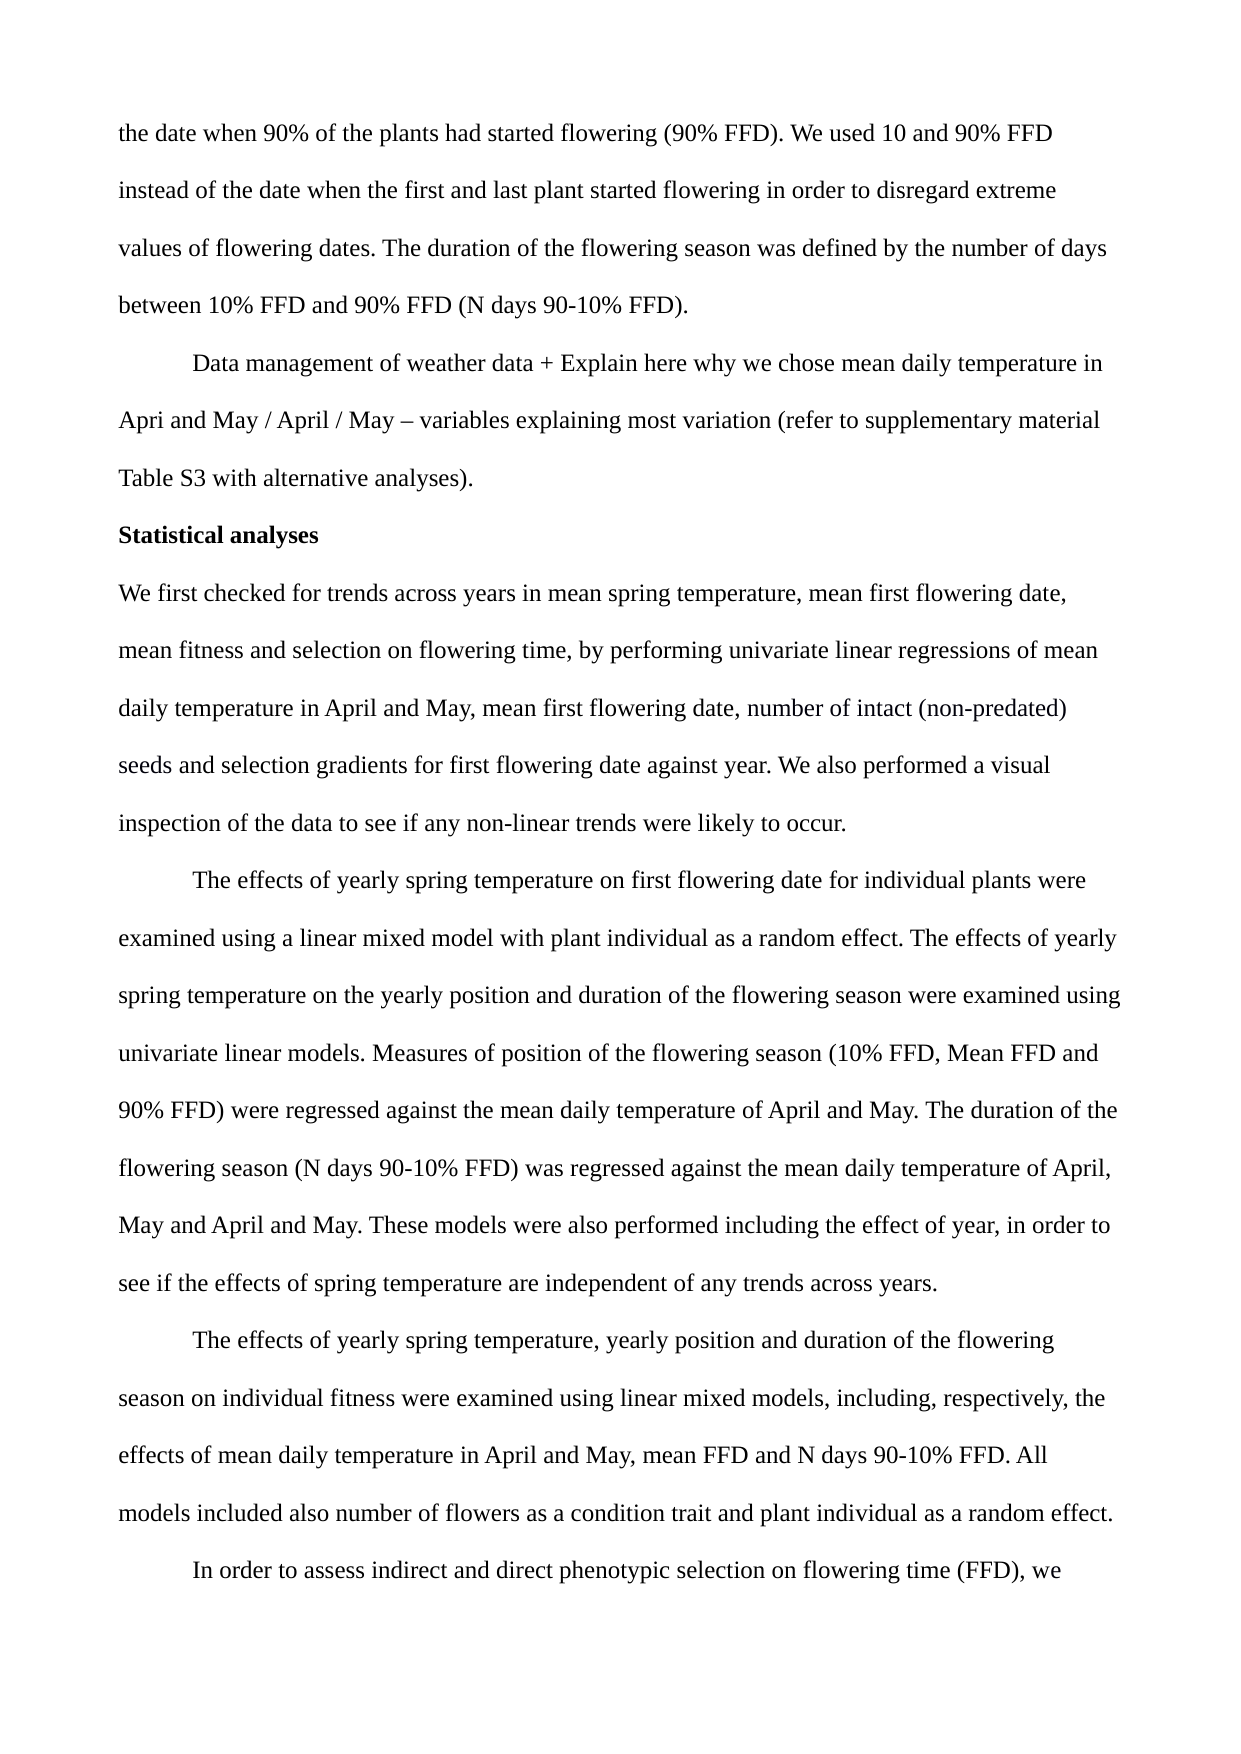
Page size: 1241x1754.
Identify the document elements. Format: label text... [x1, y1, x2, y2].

text the date when 90% of the plants had started flowering (90% FFD). We used 10 and 90% FFD instead of the date when the first and last plant started flowering in order to disregard extreme values of flowering dates. The duration of the flowering season was defined by the number of days between 10% FFD and 90% FFD (N days 90-10% FFD). [118, 118, 1122, 319]
text We first checked for trends across years in mean spring temperature, mean first flowering date, mean fitness and selection on flowering time, by performing univariate linear regressions of mean daily temperature in April and May, mean first flowering date, number of intact (non-predated) seeds and selection gradients for first flowering date against year. We also performed a visual inspection of the data to see if any non-linear trends were likely to occur. [118, 578, 1122, 837]
text The effects of yearly spring temperature on first flowering date for individual plants were examined using a linear mixed model with plant individual as a random effect. The effects of yearly spring temperature on the yearly position and duration of the flowering season were examined using univariate linear models. Measures of position of the flowering season (10% FFD, Mean FFD and 90% FFD) were regressed against the mean daily temperature of April and May. The duration of the flowering season (N days 90-10% FFD) was regressed against the mean daily temperature of April, May and April and May. These models were also performed including the effect of year, in order to see if the effects of spring temperature are independent of any trends across years. [118, 866, 1122, 1297]
text Statistical analyses [118, 521, 1122, 549]
text The effects of yearly spring temperature, yearly position and duration of the flowering season on individual fitness were examined using linear mixed models, including, respectively, the effects of mean daily temperature in April and May, mean FFD and N days 90-10% FFD. All models included also number of flowers as a condition trait and plant individual as a random effect. [118, 1326, 1122, 1527]
text In order to assess indirect and direct phenotypic selection on flowering time (FFD), we [118, 1556, 1122, 1584]
text Data management of weather data + Explain here why we chose mean daily temperature in Apri and May / April / May – variables explaining most variation (refer to supplementary material Table S3 with alternative analyses). [118, 348, 1122, 492]
